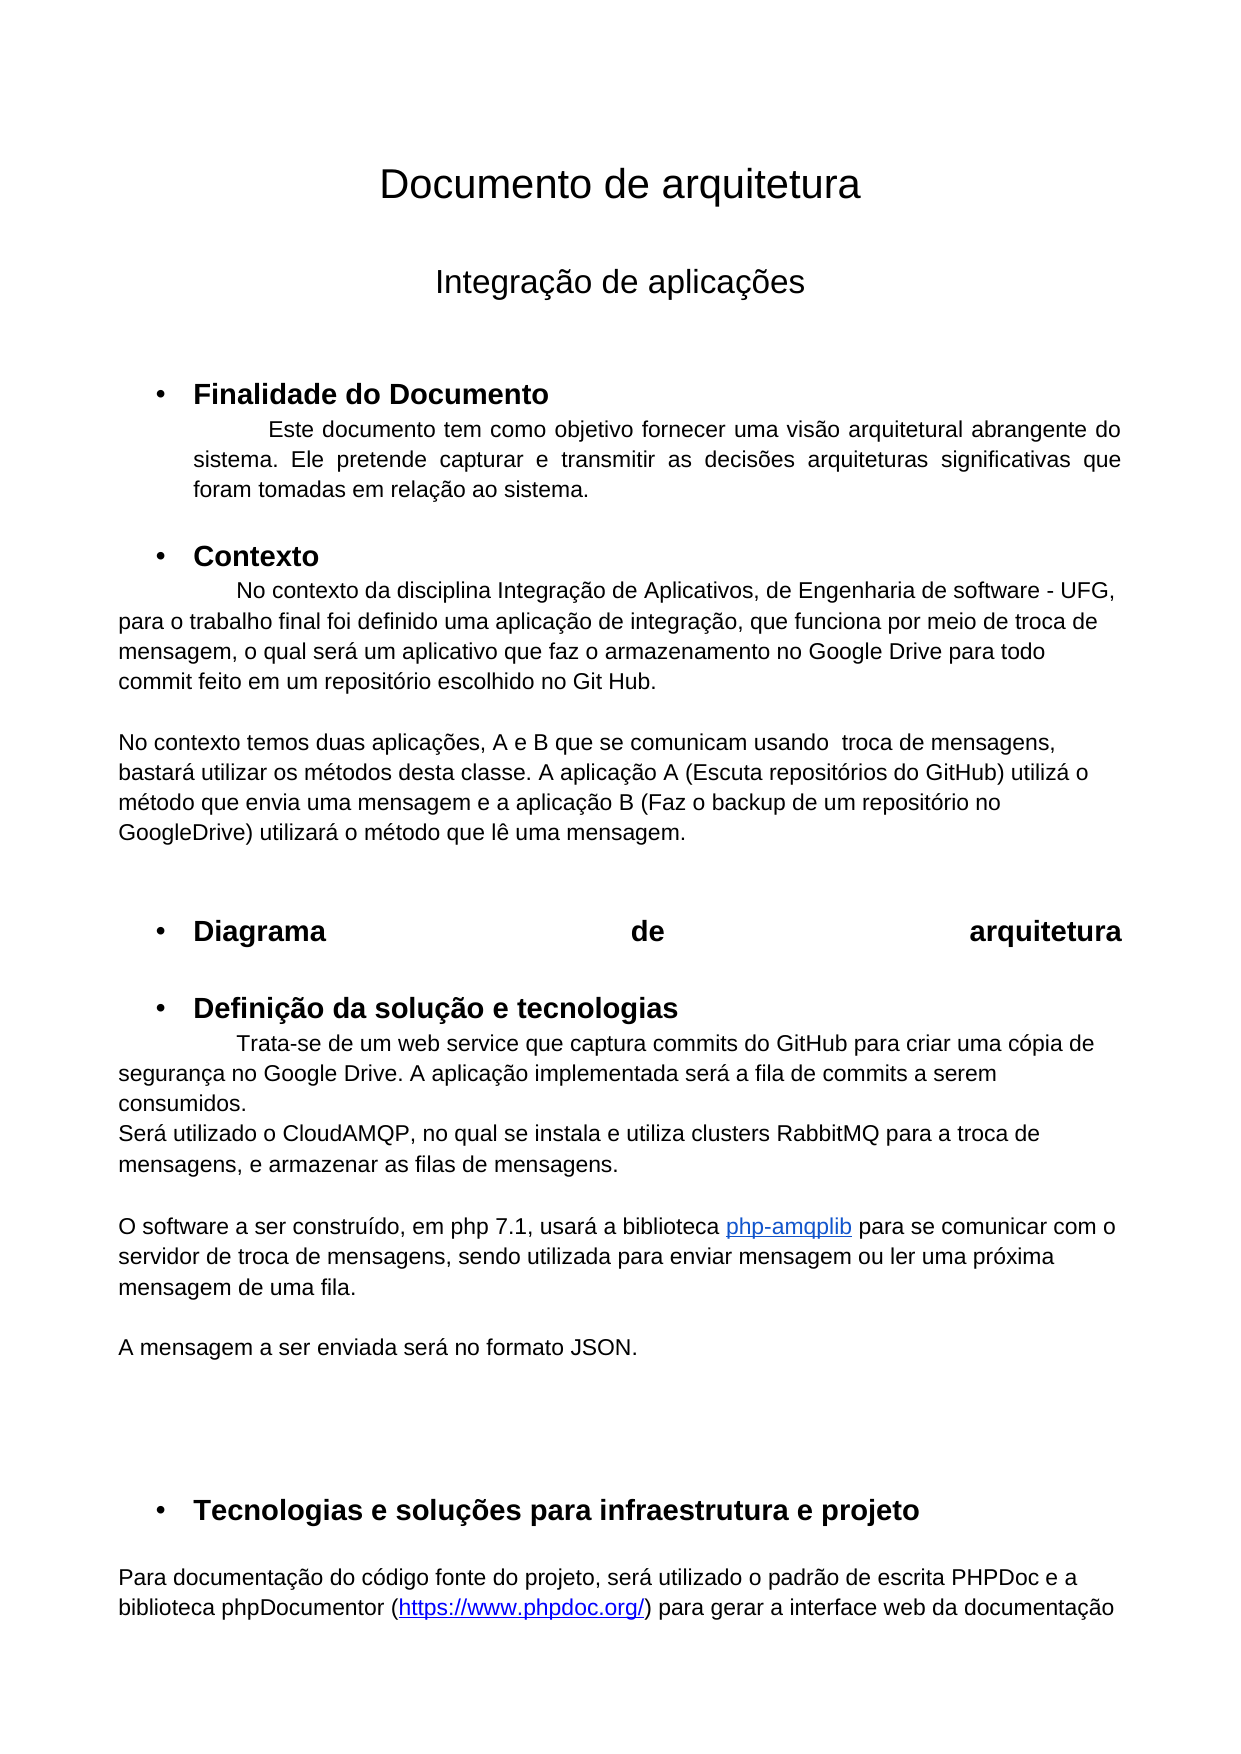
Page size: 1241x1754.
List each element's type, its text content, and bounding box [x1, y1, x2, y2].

list Definição da solução e tecnologias [156, 991, 1122, 1025]
text Trata-se de um web service que captura commits do GitHub para criar uma cópia de segurança no Google Drive. A aplicação implementada será a fila de commits a serem consumidos. [118, 1030, 1122, 1117]
text Será utilizado o CloudAMQP, no qual se instala e utiliza clusters RabbitMQ para a troca de mensagens, e armazenar as filas de mensagens. [118, 1120, 1122, 1177]
list Tecnologias e soluções para infraestrutura e projeto [156, 1493, 1122, 1527]
list Contexto [156, 539, 1122, 572]
text Este documento tem como objetivo fornecer uma visão arquitetural abrangente do sistema. Ele pretende capturar e transmitir as decisões arquiteturas significativas que foram tomadas em relação ao sistema. [193, 416, 1122, 503]
text Documento de arquitetura [118, 160, 1122, 208]
list Finalidade do Documento [156, 377, 1122, 411]
text Para documentação do código fonte do projeto, será utilizado o padrão de escrita PHPDoc e a biblioteca phpDocumentor (https://www.phpdoc.org/) para gerar a interface web da documentação [118, 1564, 1122, 1620]
text Integração de aplicações [118, 262, 1122, 300]
list Diagrama de arquitetura [156, 914, 1122, 986]
text No contexto temos duas aplicações, A e B que se comunicam usando troca de mensagens, bastará utilizar os métodos desta classe. A aplicação A (Escuta repositórios do GitHub) utilizá o método que envia uma mensagem e a aplicação B (Faz o backup de um repositório no GoogleDrive) utilizará o método que lê uma mensagem. [118, 698, 1122, 846]
text O software a ser construído, em php 7.1, usará a biblioteca php-amqplib para se comunicar com o servidor de troca de mensagens, sendo utilizada para enviar mensagem ou ler uma próxima mensagem de uma fila. [118, 1213, 1122, 1300]
text A mensagem a ser enviada será no formato JSON. [118, 1304, 1122, 1360]
text No contexto da disciplina Integração de Aplicativos, de Engenharia de software - UFG, para o trabalho final foi definido uma aplicação de integração, que funciona por meio de troca de mensagem, o qual será um aplicativo que faz o armazenamento no Google Drive para todo commit feito em um repositório escolhido no Git Hub. [118, 577, 1122, 694]
